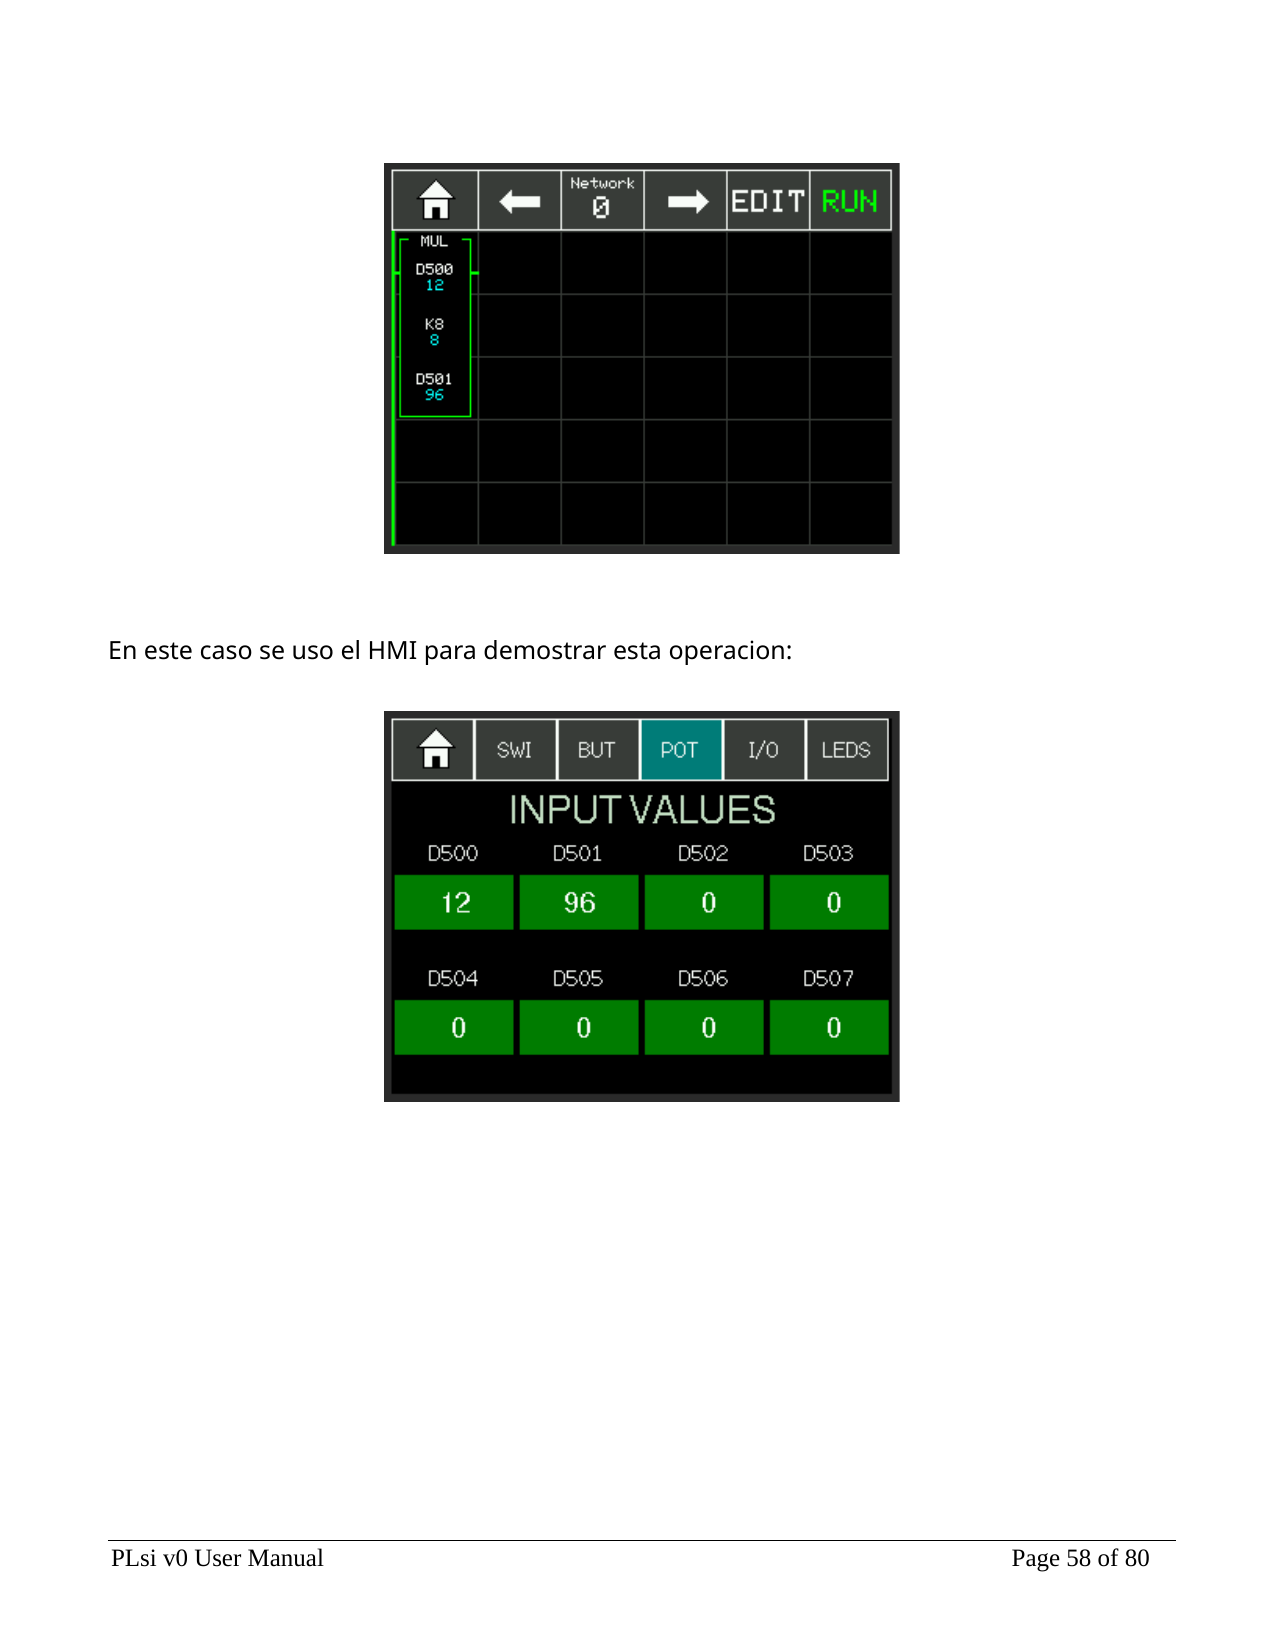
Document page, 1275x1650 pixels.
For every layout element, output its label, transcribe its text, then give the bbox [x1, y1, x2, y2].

picture [384, 163, 900, 554]
picture [384, 711, 900, 1102]
text En este caso se uso el HMI para demostrar esta operacion: [108, 633, 1176, 667]
